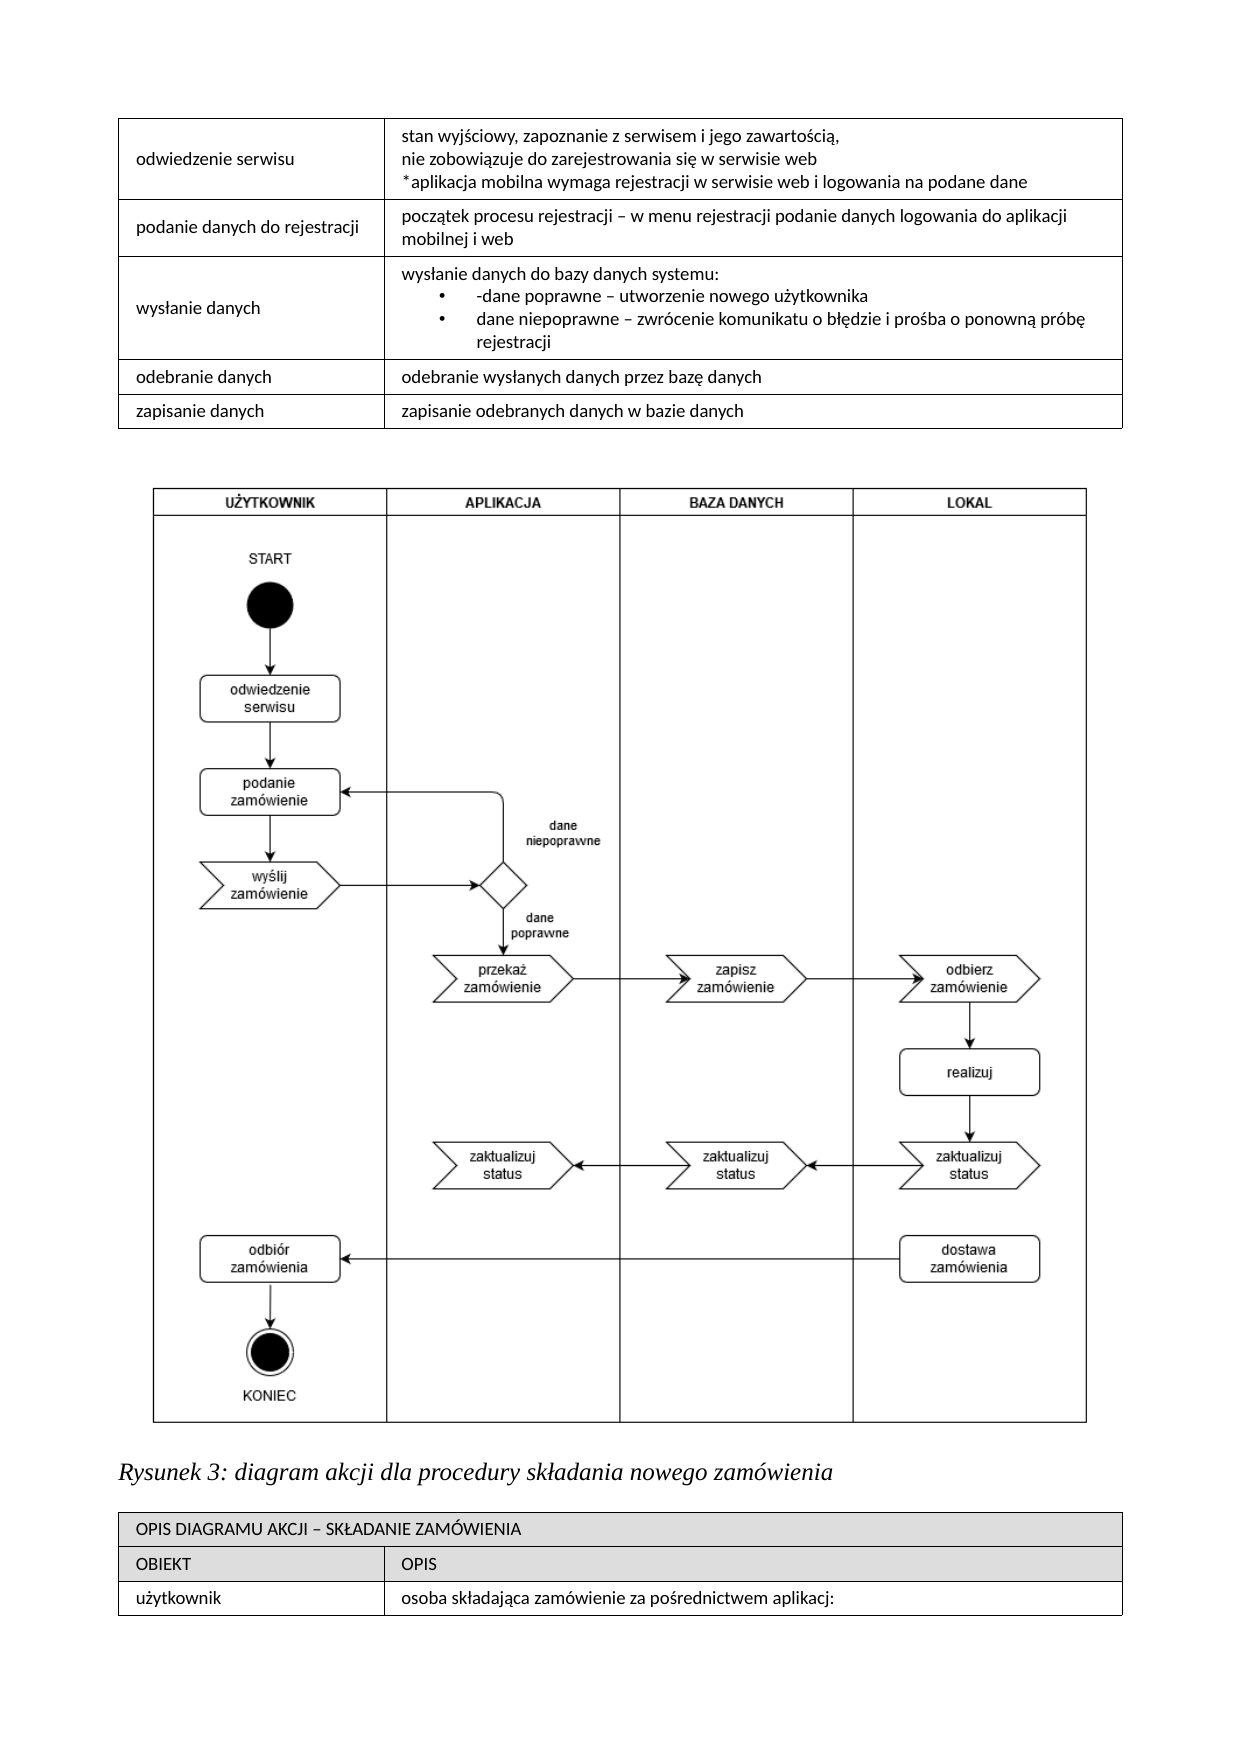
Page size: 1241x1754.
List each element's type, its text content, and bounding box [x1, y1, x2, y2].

table_cell początek procesu rejestracji – w menu rejestracji podanie danych logowania do aplikacji mobilnej i web [385, 200, 1122, 256]
table_cell wysłanie danych do bazy danych systemu: -dane poprawne – utworzenie nowego użytkownika dane niepoprawne – zwrócenie komunikatu o błędzie i prośba o ponowną próbę rejestracji [385, 257, 1122, 359]
table_cell zapisanie odebranych danych w bazie danych [385, 395, 1122, 428]
table_cell zapisanie danych [119, 395, 384, 428]
table_cell wysłanie danych [119, 257, 384, 359]
table_cell odwiedzenie serwisu [119, 119, 384, 198]
table_cell podanie danych do rejestracji [119, 200, 384, 256]
table_cell OBIEKT [119, 1547, 384, 1581]
table_cell osoba składająca zamówienie za pośrednictwem aplikacj: web – użytkownik zalogowany / niezalogowany mobilna – użytkownik zalogowany [385, 1582, 1122, 1615]
table_cell odebranie danych [119, 360, 384, 393]
table_cell OPIS [385, 1547, 1122, 1581]
text Rysunek 3: diagram akcji dla procedury składania nowego zamówienia [118, 1458, 1122, 1486]
table_header OPIS DIAGRAMU AKCJI – SKŁADANIE ZAMÓWIENIA [119, 1513, 1122, 1546]
table_cell użytkownik [119, 1582, 384, 1615]
table_cell stan wyjściowy, zapoznanie z serwisem i jego zawartością, nie zobowiązuje do zarejestrowania się w serwisie web *aplikacja mobilna wymaga rejestracji w serwisie web i logowania na podane dane [385, 119, 1122, 198]
picture [118, 453, 1122, 1458]
table_cell odebranie wysłanych danych przez bazę danych [385, 360, 1122, 393]
